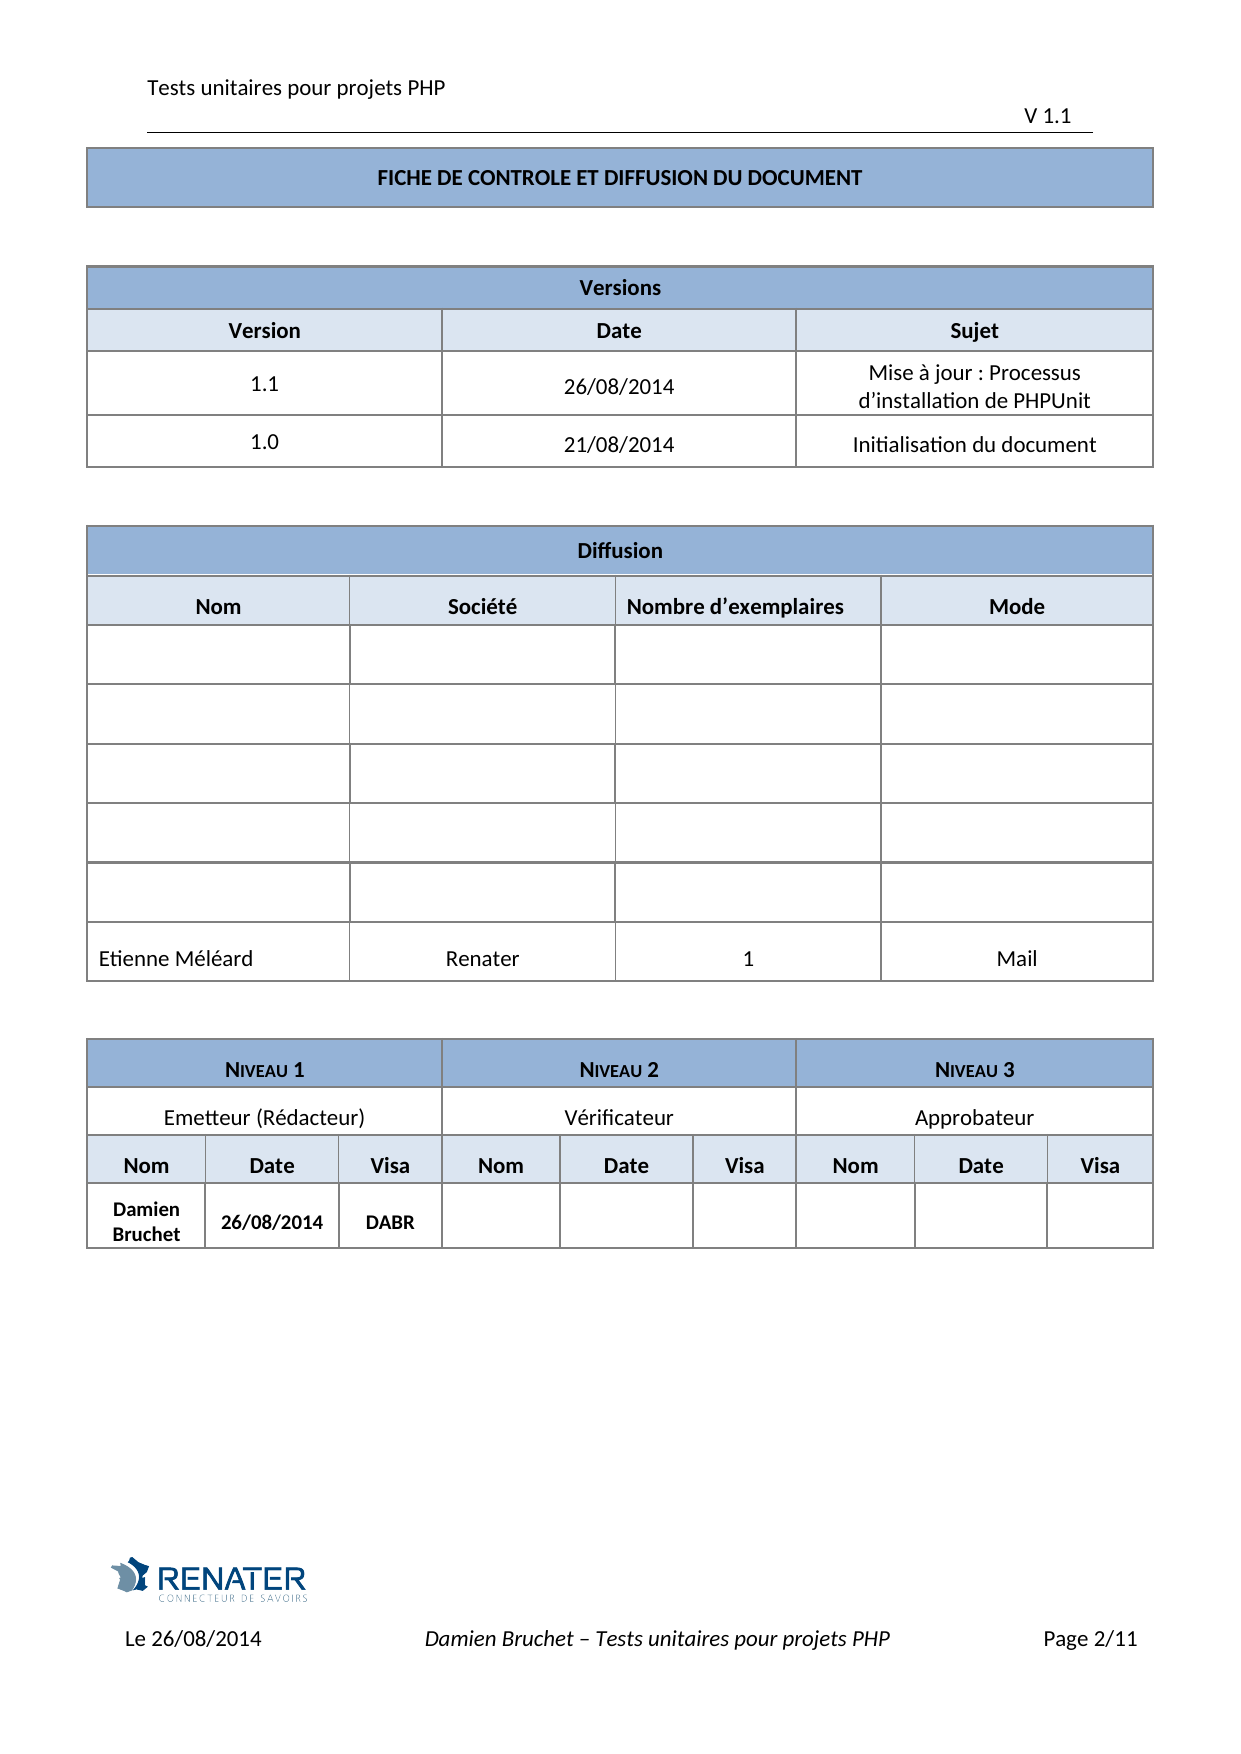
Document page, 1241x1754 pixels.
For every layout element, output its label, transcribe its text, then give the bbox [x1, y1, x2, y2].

table_cell [87, 982, 1153, 1038]
table_cell [916, 1184, 1046, 1247]
table_cell Visa [339, 1136, 441, 1182]
table_cell [882, 626, 1152, 683]
table_cell [88, 864, 349, 921]
table_cell Vérificateur [443, 1088, 795, 1134]
table_cell [88, 745, 349, 802]
table_cell [351, 626, 614, 683]
table_cell 1 [616, 923, 880, 980]
table_cell [616, 804, 880, 861]
table_cell Nom [797, 1136, 914, 1182]
table_cell [351, 864, 614, 921]
table_cell Mail [882, 923, 1152, 980]
table_cell [882, 864, 1152, 921]
table_cell [616, 685, 880, 743]
table_cell [350, 685, 615, 743]
picture [109, 1541, 308, 1617]
table_cell Emetteur (Rédacteur) [88, 1088, 441, 1134]
table_cell [351, 745, 614, 802]
table_cell DABR [340, 1184, 441, 1247]
table_cell Approbateur [797, 1088, 1152, 1134]
table_cell Nom [88, 577, 349, 624]
table_cell [443, 1184, 559, 1247]
table_cell Sujet [797, 310, 1152, 350]
table_cell Nom [443, 1136, 559, 1182]
table_cell Niveau 2 [443, 1040, 795, 1086]
table_cell 1.1 [88, 352, 441, 414]
table_cell Date [206, 1136, 338, 1182]
table_cell Date [443, 310, 795, 350]
table_cell [88, 804, 349, 861]
table_cell [87, 208, 1153, 265]
table_cell Date [561, 1136, 692, 1182]
table_cell [694, 1184, 795, 1247]
table_cell Niveau 1 [88, 1040, 441, 1086]
table_cell [1048, 1184, 1152, 1247]
table_cell Damien Bruchet [88, 1184, 204, 1247]
table_cell Mise à jour : Processus d’installation de PHPUnit [797, 352, 1152, 414]
table_cell [88, 626, 349, 683]
table_cell [797, 1184, 914, 1247]
table_cell Date [915, 1136, 1047, 1182]
table_cell Versions [88, 268, 1152, 308]
table_header FICHE DE CONTROLE ET DIFFUSION DU DOCUMENT [88, 149, 1152, 206]
table_cell Société [350, 577, 615, 624]
table_cell [882, 804, 1152, 861]
table_cell 1.0 [88, 416, 441, 466]
table_cell Niveau 3 [797, 1040, 1152, 1086]
table_cell [616, 745, 880, 802]
table_cell Diffusion [88, 527, 1152, 574]
table_cell [616, 626, 880, 683]
table_cell [882, 745, 1152, 802]
table_cell Renater [350, 923, 615, 980]
table_cell Mode [882, 577, 1152, 624]
table_cell Nom [88, 1136, 205, 1182]
table_cell [350, 804, 615, 861]
table_cell Version [88, 310, 441, 350]
table_cell 26/08/2014 [443, 352, 795, 414]
table_cell [88, 685, 349, 743]
table_cell [616, 864, 880, 921]
table_cell Initialisation du document [797, 416, 1152, 466]
table_cell 26/08/2014 [206, 1184, 338, 1247]
table_cell [87, 468, 1153, 524]
table_cell Nombre d’exemplaires [616, 577, 880, 624]
table_cell [561, 1184, 692, 1247]
table_cell [882, 685, 1152, 743]
table_cell Visa [1048, 1136, 1152, 1182]
table_cell Visa [694, 1136, 795, 1182]
table_cell Etienne Méléard [88, 923, 349, 980]
table_cell 21/08/2014 [443, 416, 795, 466]
